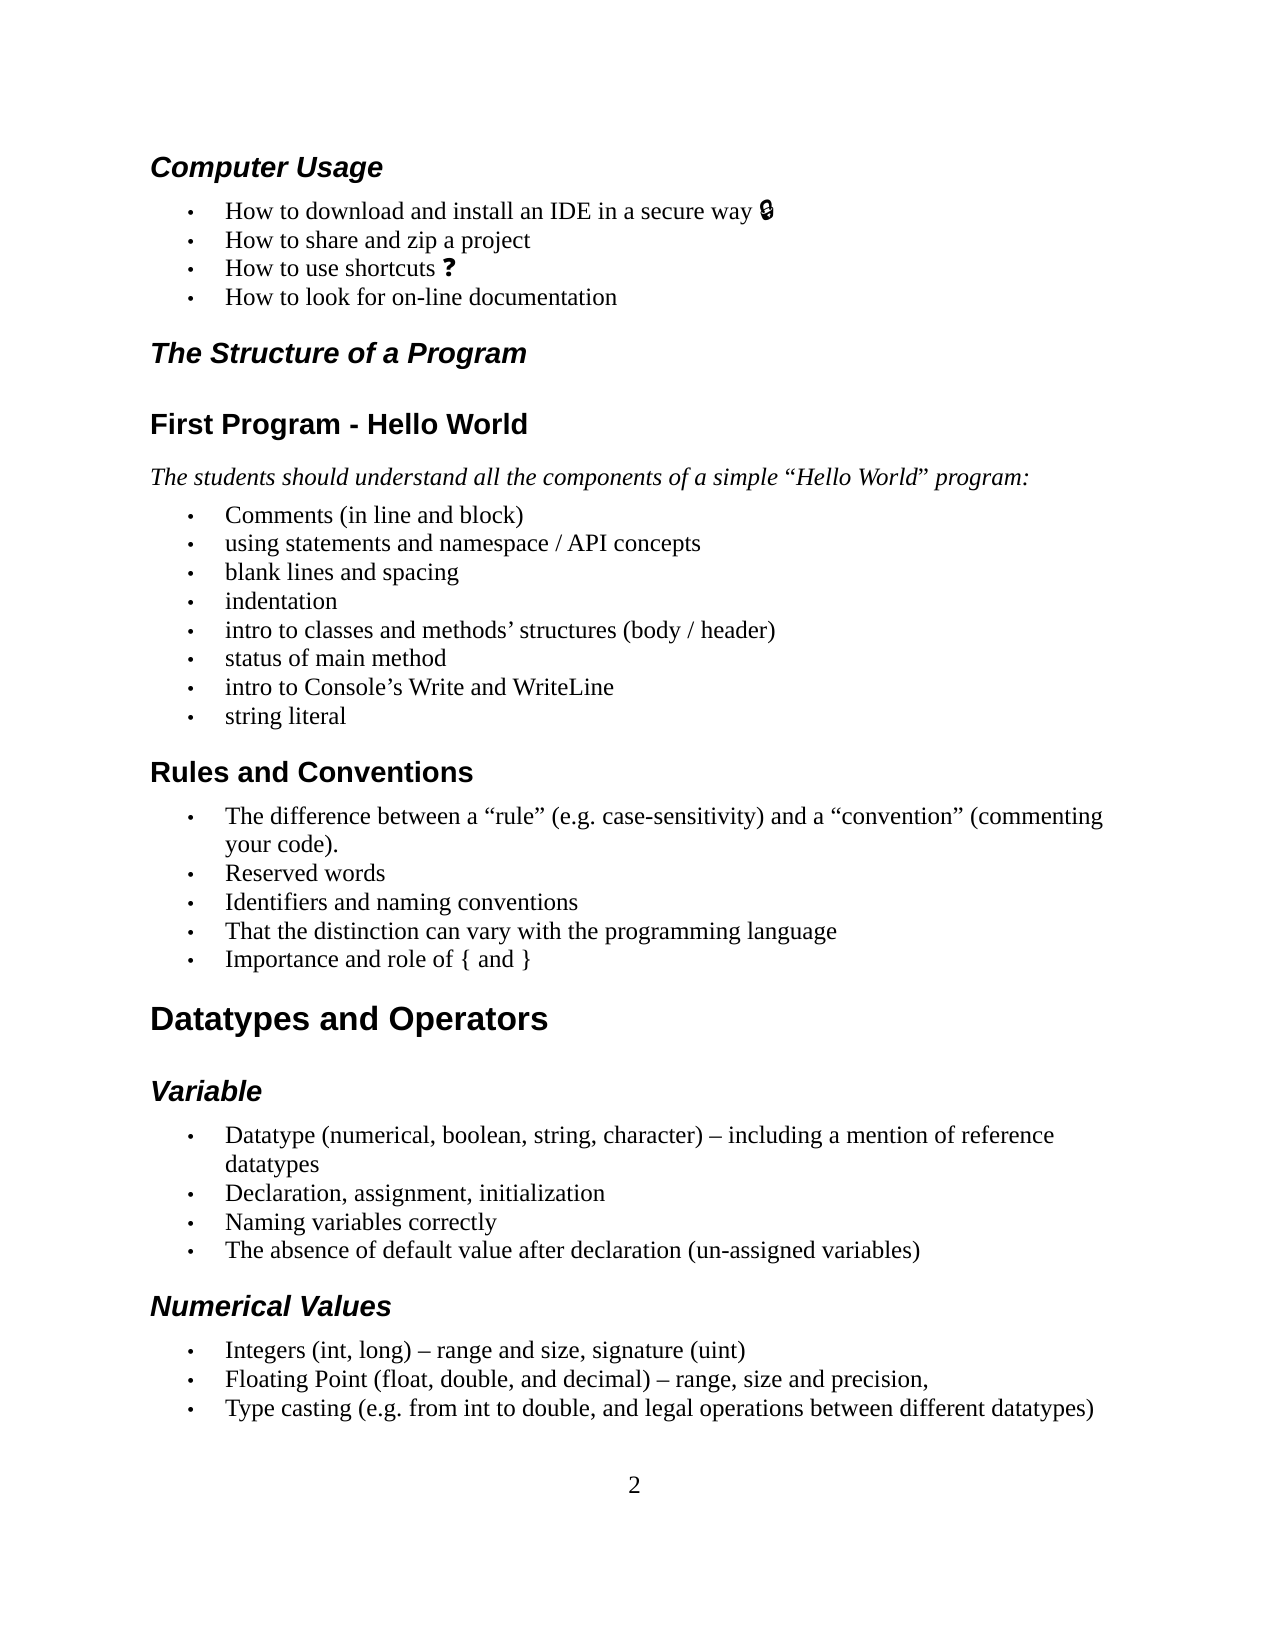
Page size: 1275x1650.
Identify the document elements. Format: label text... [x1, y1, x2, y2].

subtitle Numerical Values [150, 1289, 1125, 1323]
list The difference between a “rule” (e.g. case-sensitivity) and a “convention” (commenting your code). [187, 801, 1125, 858]
list string literal [187, 701, 1125, 730]
list Type casting (e.g. from int to double, and legal operations between different datatypes) [187, 1393, 1125, 1422]
subtitle Computer Usage [150, 150, 1125, 183]
list Importance and role of { and } [187, 944, 1125, 973]
list That the distinction can vary with the programming language [187, 916, 1125, 944]
list How to download and install an IDE in a secure way 🔒 [187, 196, 1125, 225]
list How to look for on-line documentation [187, 282, 1125, 311]
list Integers (int, long) – range and size, signature (uint) [187, 1335, 1125, 1364]
list Datatype (numerical, boolean, string, character) – including a mention of reference datatypes [187, 1121, 1125, 1178]
subtitle The Structure of a Program [150, 336, 1125, 369]
subtitle Variable [150, 1074, 1125, 1108]
list indentation [187, 586, 1125, 615]
list intro to Console’s Write and WriteLine [187, 672, 1125, 701]
list intro to classes and methods’ structures (body / header) [187, 615, 1125, 643]
list using statements and namespace / API concepts [187, 528, 1125, 557]
list blank lines and spacing [187, 557, 1125, 586]
list How to use shortcuts ❓ [187, 253, 1125, 282]
list Reserved words [187, 858, 1125, 887]
list Floating Point (float, double, and decimal) – range, size and precision, [187, 1364, 1125, 1393]
text The students should understand all the components of a simple “Hello World” program: [150, 462, 1125, 491]
subtitle Datatypes and Operators [150, 998, 1125, 1037]
list Declaration, assignment, initialization [187, 1178, 1125, 1207]
subtitle First Program - Hello World [150, 407, 1125, 441]
subtitle Rules and Conventions [150, 755, 1125, 788]
list The absence of default value after declaration (un-assigned variables) [187, 1236, 1125, 1264]
list Comments (in line and block) [187, 500, 1125, 528]
list status of main method [187, 643, 1125, 672]
list Identifiers and naming conventions [187, 887, 1125, 916]
list Naming variables correctly [187, 1207, 1125, 1236]
list How to share and zip a project [187, 225, 1125, 253]
